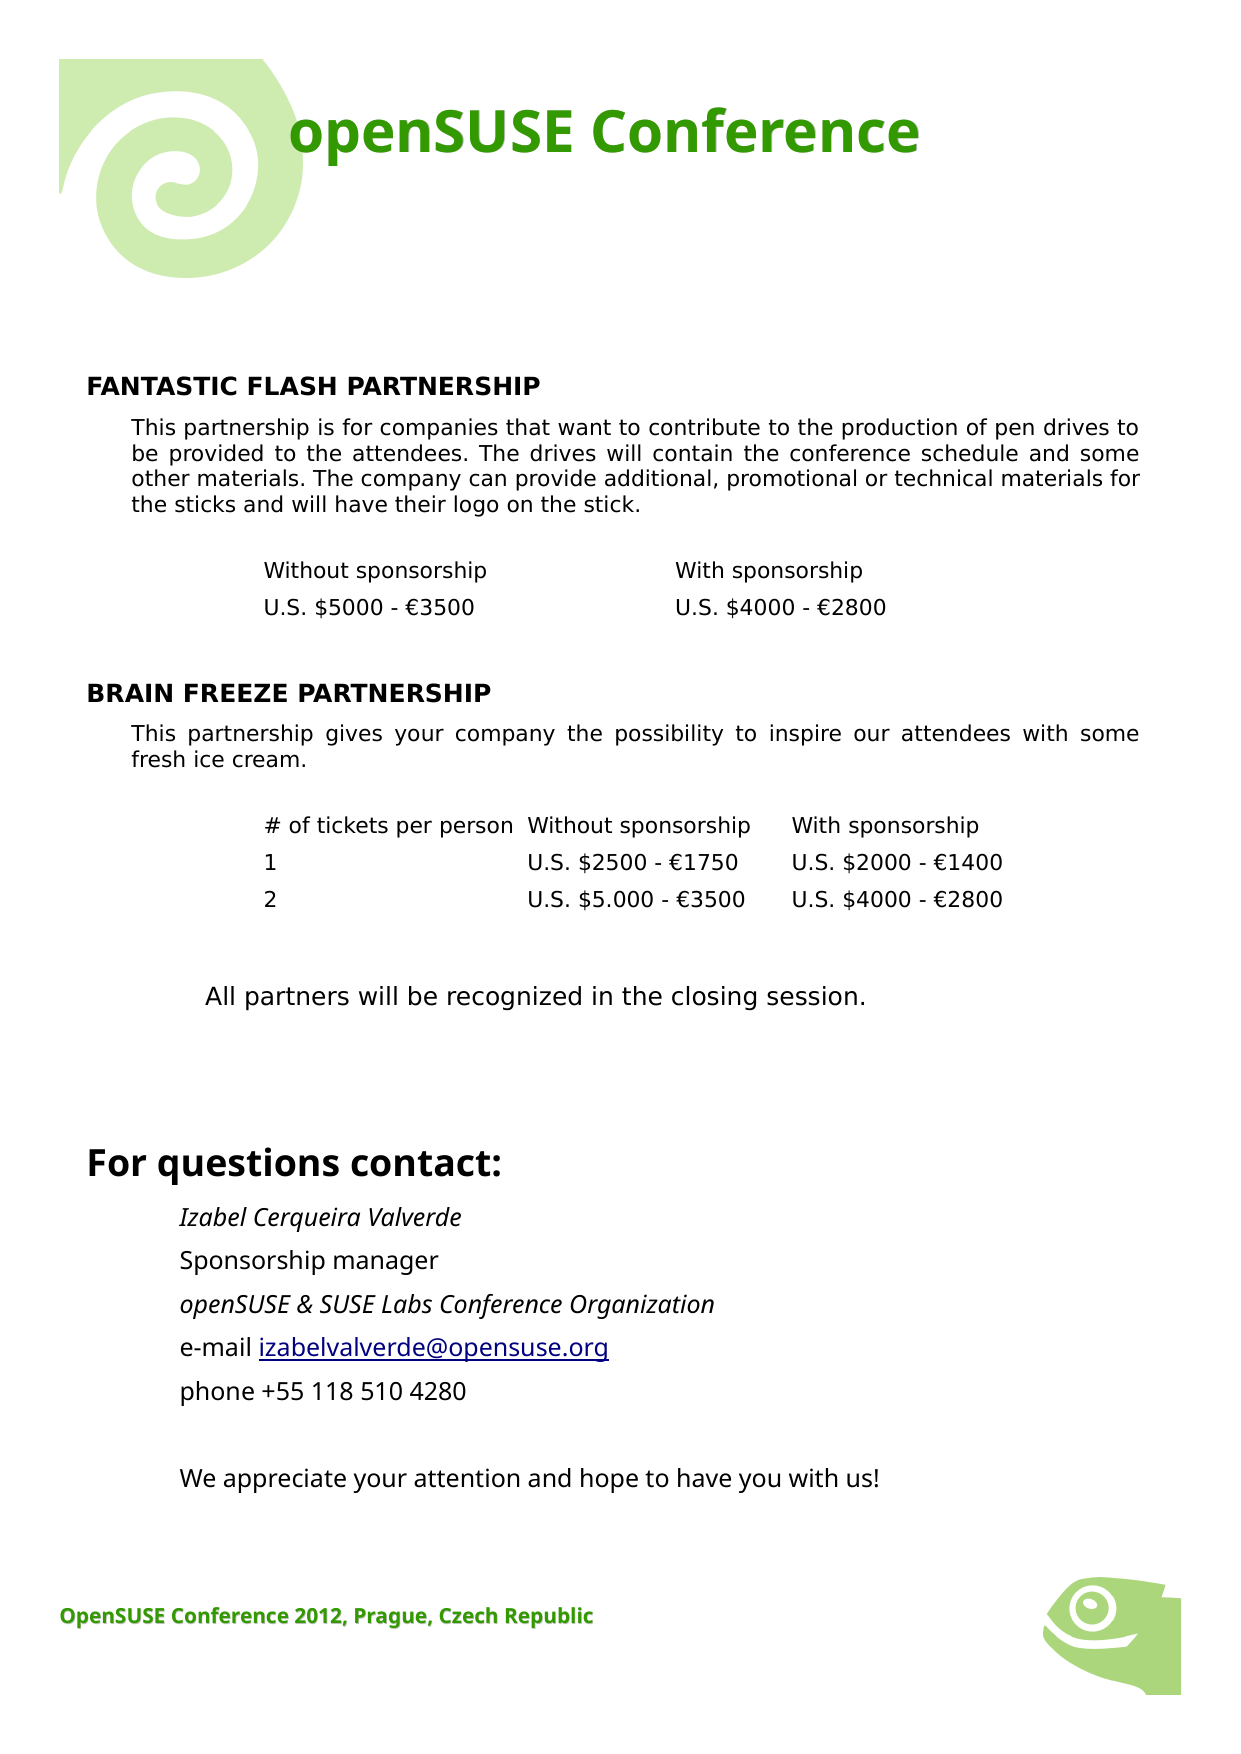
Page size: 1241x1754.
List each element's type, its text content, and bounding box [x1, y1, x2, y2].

table_header With sponsorship [669, 552, 1087, 589]
table_cell 1 [258, 845, 521, 882]
picture [59, 59, 819, 311]
table_header Without sponsorship [258, 552, 669, 589]
table_cell U.S. $4000 - €2800 [786, 882, 1087, 918]
text phone +55 118 510 4280 [179, 1373, 1062, 1408]
table_cell U.S. $4000 - €2800 [669, 589, 1087, 626]
text This partnership is for companies that want to contribute to the production of pen drives to be provided to the attendees. The drives will contain the conference schedule and some other materials. The company can provide additional, promotional or technical materials for the sticks and will have their logo on the stick. [131, 415, 1141, 517]
subtitle BRAIN FREEZE PARTNERSHIP [86, 679, 1181, 708]
table_cell U.S. $2500 - €1750 [521, 845, 786, 882]
table_header Without sponsorship [521, 808, 786, 844]
text Izabel Cerqueira Valverde [179, 1199, 1062, 1233]
table_cell U.S. $5.000 - €3500 [521, 882, 786, 918]
text Sponsorship manager [179, 1243, 1062, 1277]
text e-mail izabelvalverde@opensuse.org [179, 1330, 1062, 1364]
picture [749, 1570, 1182, 1695]
text openSUSE & SUSE Labs Conference Organization [179, 1286, 1062, 1321]
table_cell 2 [258, 882, 521, 918]
text This partnership gives your company the possibility to inspire our attendees with some fresh ice cream. [131, 722, 1141, 773]
table_header # of tickets per person [258, 808, 521, 844]
subtitle For questions contact: [86, 1136, 1181, 1187]
table_cell U.S. $5000 - €3500 [258, 589, 669, 626]
table_header With sponsorship [786, 808, 1087, 844]
text We appreciate your attention and hope to have you with us! [179, 1461, 1062, 1495]
subtitle FANTASTIC FLASH PARTNERSHIP [86, 372, 1181, 402]
text All partners will be recognized in the closing session. [205, 982, 1181, 1011]
table_cell U.S. $2000 - €1400 [786, 845, 1087, 882]
